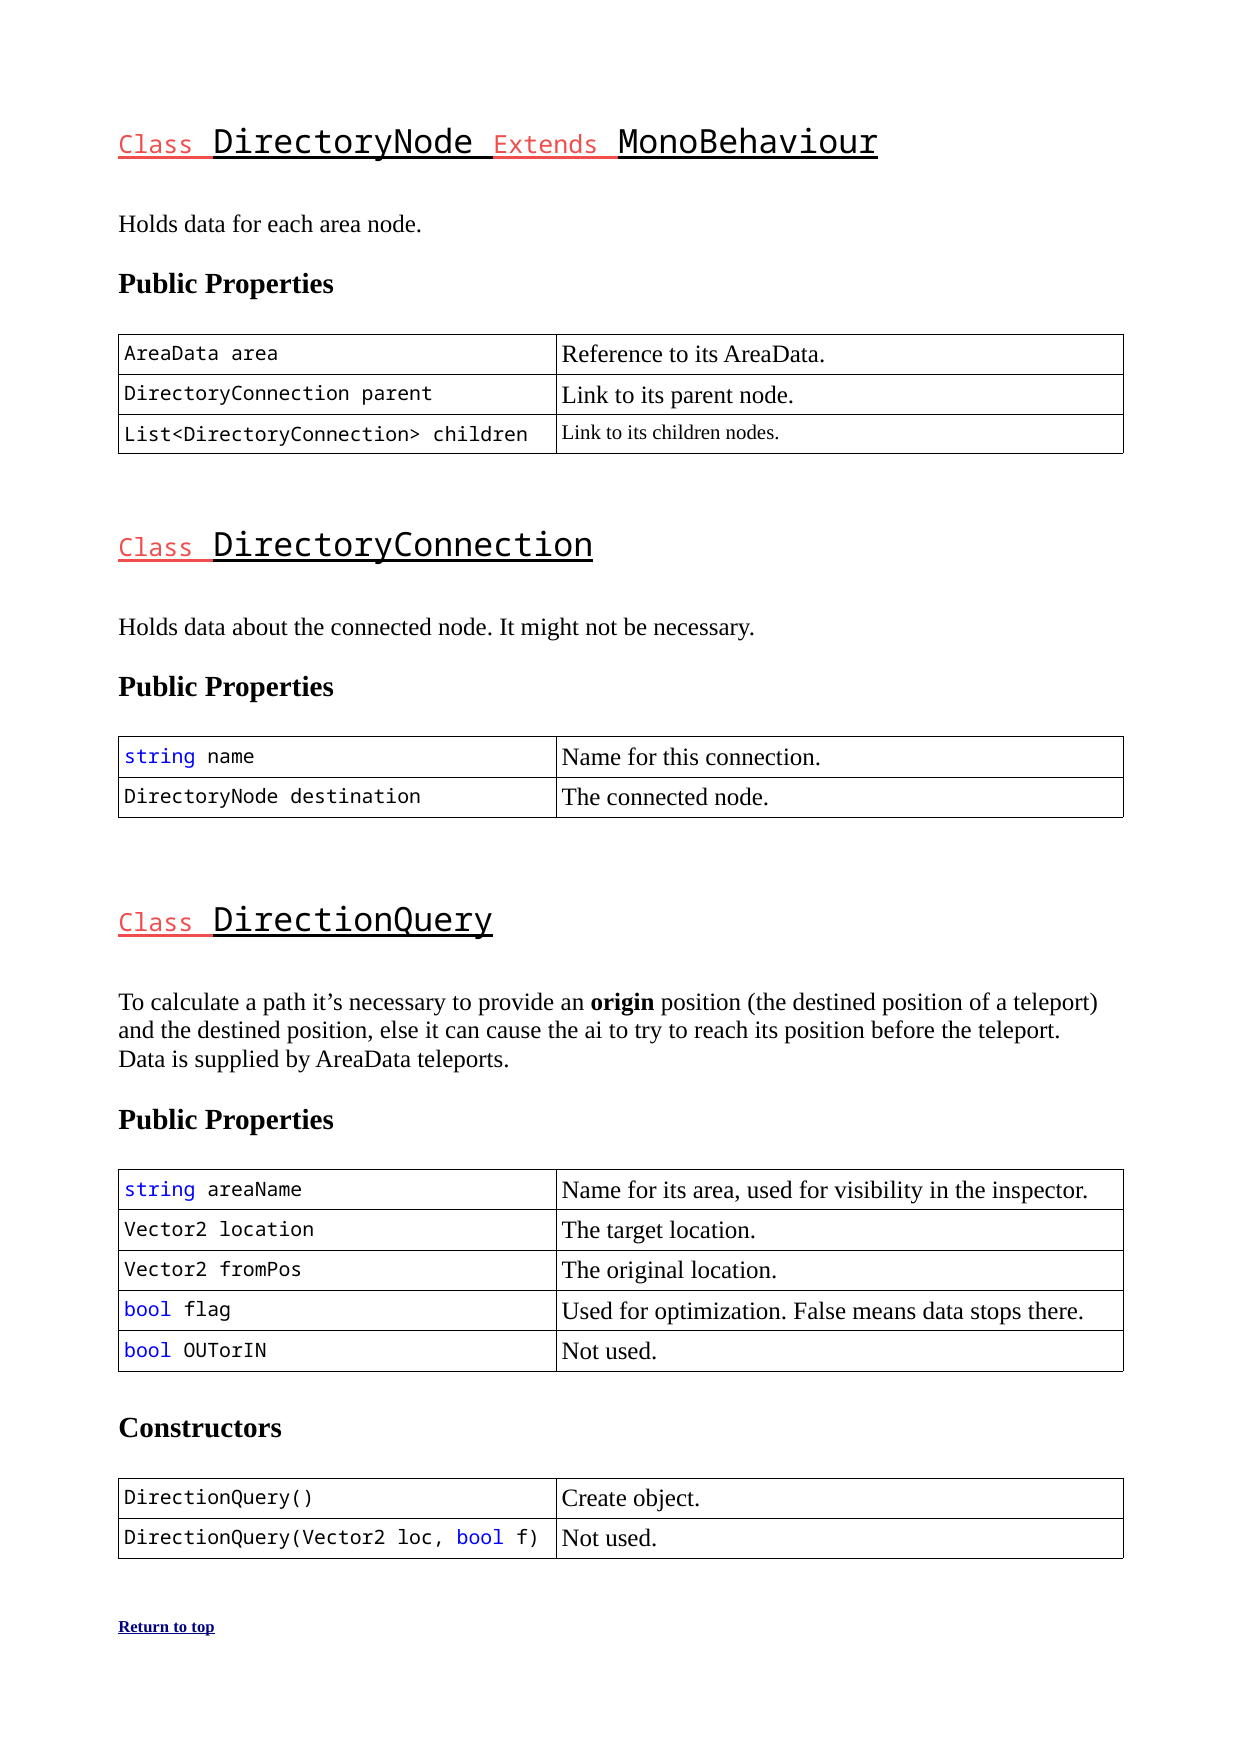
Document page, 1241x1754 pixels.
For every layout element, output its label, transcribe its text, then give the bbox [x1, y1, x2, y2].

table_cell DirectoryConnection parent [119, 375, 556, 414]
table_header Name for this connection. [557, 737, 1123, 777]
text Data is supplied by AreaData teleports. [118, 1044, 1122, 1073]
text Class DirectoryConnection [118, 521, 1122, 566]
text Holds data about the connected node. It might not be necessary. [118, 612, 1122, 641]
text Constructors [118, 1410, 1122, 1444]
text Public Properties [118, 1102, 1122, 1135]
table_cell bool OUTorIN [119, 1331, 556, 1371]
text Class DirectionQuery [118, 896, 1122, 941]
table_header Create object. [557, 1479, 1123, 1518]
table_header string name [119, 737, 556, 777]
table_cell Vector2 fromPos [119, 1251, 556, 1290]
table_header DirectionQuery() [119, 1479, 556, 1518]
table_header string areaName [119, 1170, 556, 1209]
table_cell The connected node. [557, 778, 1123, 817]
table_cell Vector2 location [119, 1210, 556, 1249]
text Holds data for each area node. [118, 209, 1122, 238]
text Public Properties [118, 266, 1122, 300]
text Class DirectoryNode Extends MonoBehaviour [118, 118, 1122, 163]
table_cell Link to its children nodes. [557, 415, 1123, 453]
table_header AreaData area [119, 335, 556, 374]
text Public Properties [118, 669, 1122, 703]
table_cell Not used. [557, 1519, 1123, 1558]
table_cell List<DirectoryConnection> children [119, 415, 556, 453]
table_cell bool flag [119, 1291, 556, 1330]
table_cell Used for optimization. False means data stops there. [557, 1291, 1123, 1330]
table_header Reference to its AreaData. [557, 335, 1123, 374]
table_cell DirectoryNode destination [119, 778, 556, 817]
table_cell Link to its parent node. [557, 375, 1123, 414]
text To calculate a path it’s necessary to provide an origin position (the destined position of a teleport) and the destined position, else it can cause the ai to try to reach its position before the teleport. [118, 987, 1122, 1044]
table_header Name for its area, used for visibility in the inspector. [557, 1170, 1123, 1209]
table_cell Not used. [557, 1331, 1123, 1371]
table_cell DirectionQuery(Vector2 loc, bool f) [119, 1519, 556, 1558]
table_cell The target location. [557, 1210, 1123, 1249]
table_cell The original location. [557, 1251, 1123, 1290]
